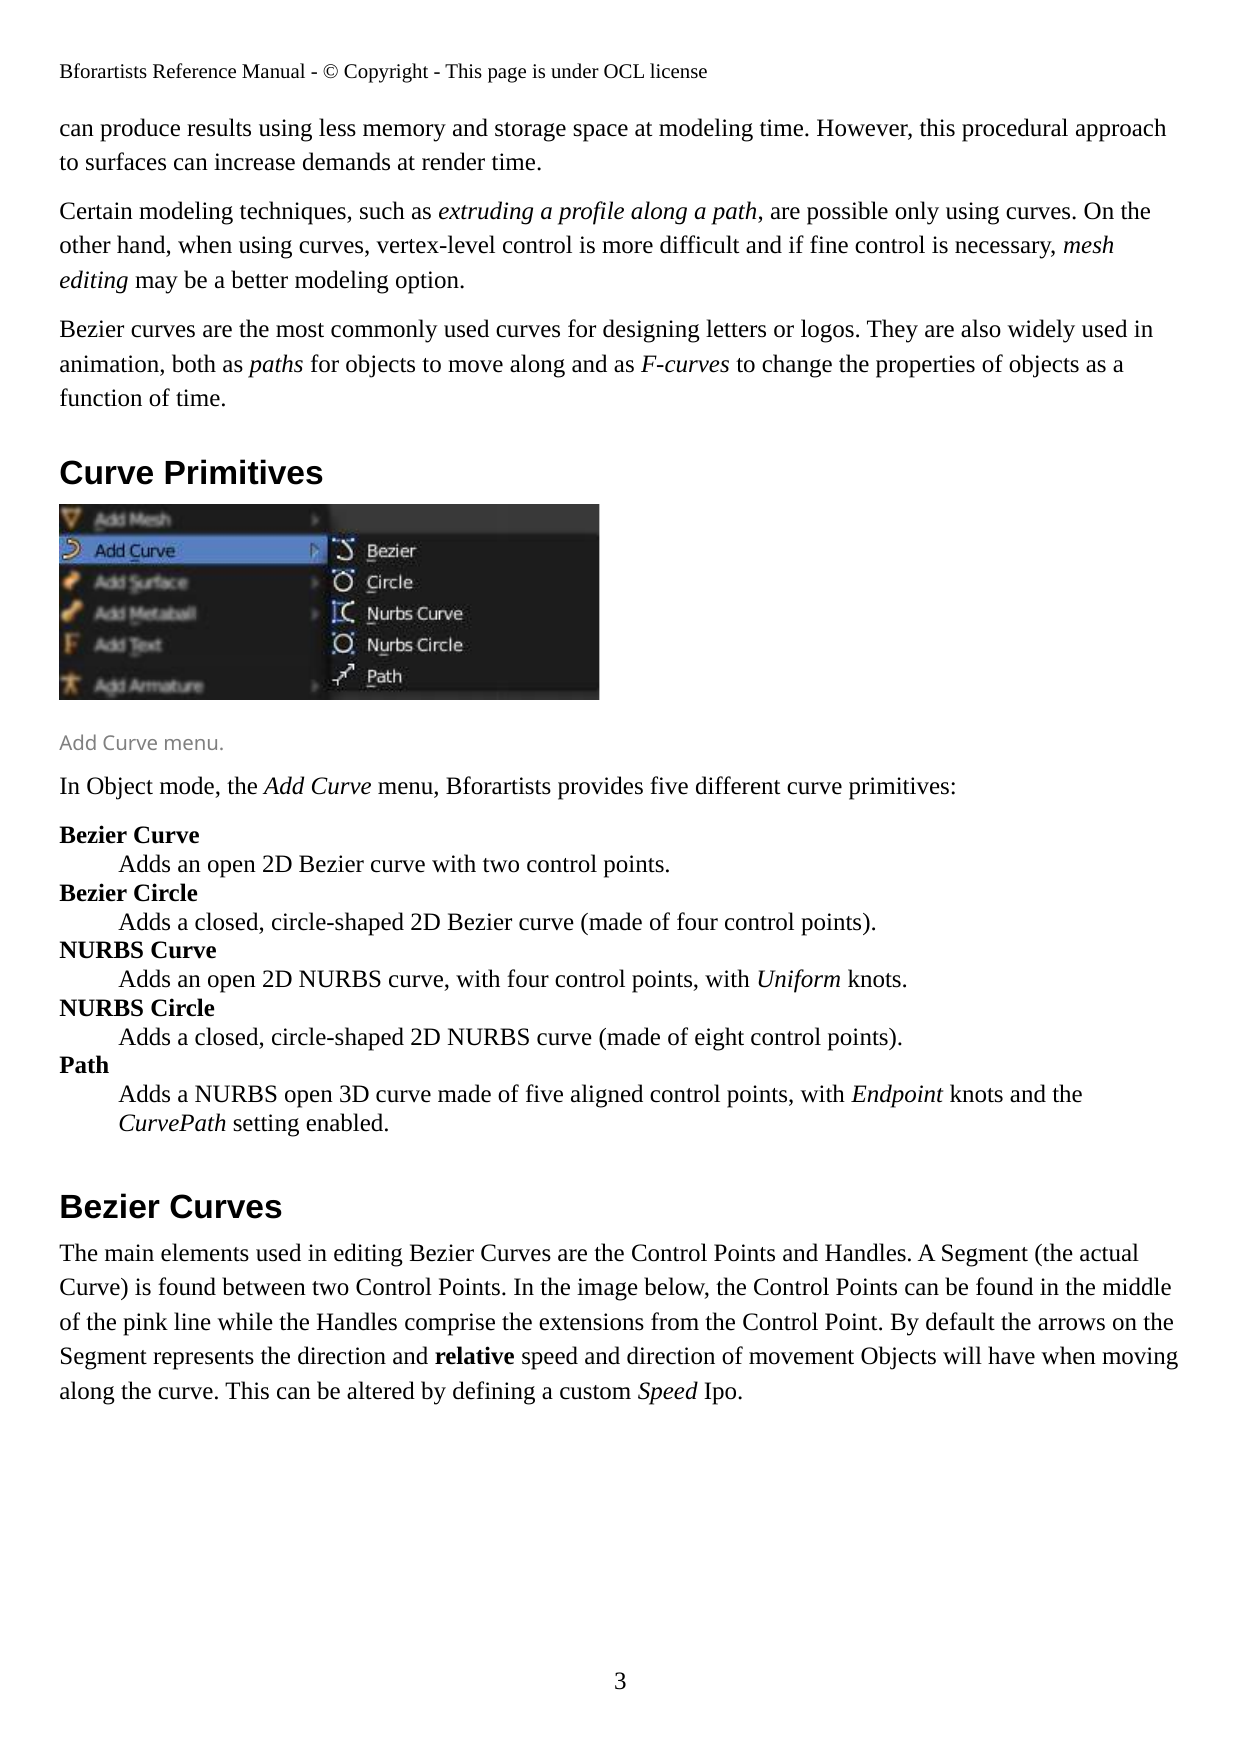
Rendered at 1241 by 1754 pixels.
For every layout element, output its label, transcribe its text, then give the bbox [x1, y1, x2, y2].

text Add Curve menu. [59, 725, 1181, 757]
subtitle Bezier Circle [59, 878, 1181, 907]
text The main elements used in editing Bezier Curves are the Control Points and Handles. A Segment (the actual Curve) is found between two Control Points. In the image below, the Control Points can be found in the middle of the pink line while the Handles comprise the extensions from the Control Point. By default the arrows on the Segment represents the direction and relative speed and direction of movement Objects will have when moving along the curve. This can be altered by defining a custom Speed Ipo. [59, 1238, 1181, 1405]
text can produce results using less memory and storage space at modeling time. However, this procedural approach to surfaces can increase demands at render time. [59, 113, 1181, 176]
list Adds a NURBS open 3D curve made of five aligned control points, with Endpoint knots and the CurvePath setting enabled. [118, 1079, 1181, 1137]
picture [59, 504, 600, 700]
list Adds an open 2D Bezier curve with two control points. [118, 849, 1181, 878]
text In Object mode, the Add Curve menu, Bforartists provides five different curve primitives: [59, 771, 1181, 800]
text Certain modeling techniques, such as extruding a profile along a path, are possible only using curves. On the other hand, when using curves, vertex-level control is more difficult and if fine control is necessary, mesh editing may be a better modeling option. [59, 196, 1181, 294]
list Adds an open 2D NURBS curve, with four control points, with Uniform knots. [118, 964, 1181, 993]
subtitle Path [59, 1050, 1181, 1079]
subtitle Bezier Curve [59, 820, 1181, 849]
subtitle Curve Primitives [59, 453, 1181, 492]
list Adds a closed, circle-shaped 2D Bezier curve (made of four control points). [118, 907, 1181, 935]
subtitle NURBS Circle [59, 993, 1181, 1022]
subtitle Bezier Curves [59, 1187, 1181, 1226]
subtitle NURBS Curve [59, 935, 1181, 964]
text Bezier curves are the most commonly used curves for designing letters or logos. They are also widely used in animation, both as paths for objects to move along and as F-curves to change the properties of objects as a function of time. [59, 314, 1181, 412]
list Adds a closed, circle-shaped 2D NURBS curve (made of eight control points). [118, 1022, 1181, 1050]
